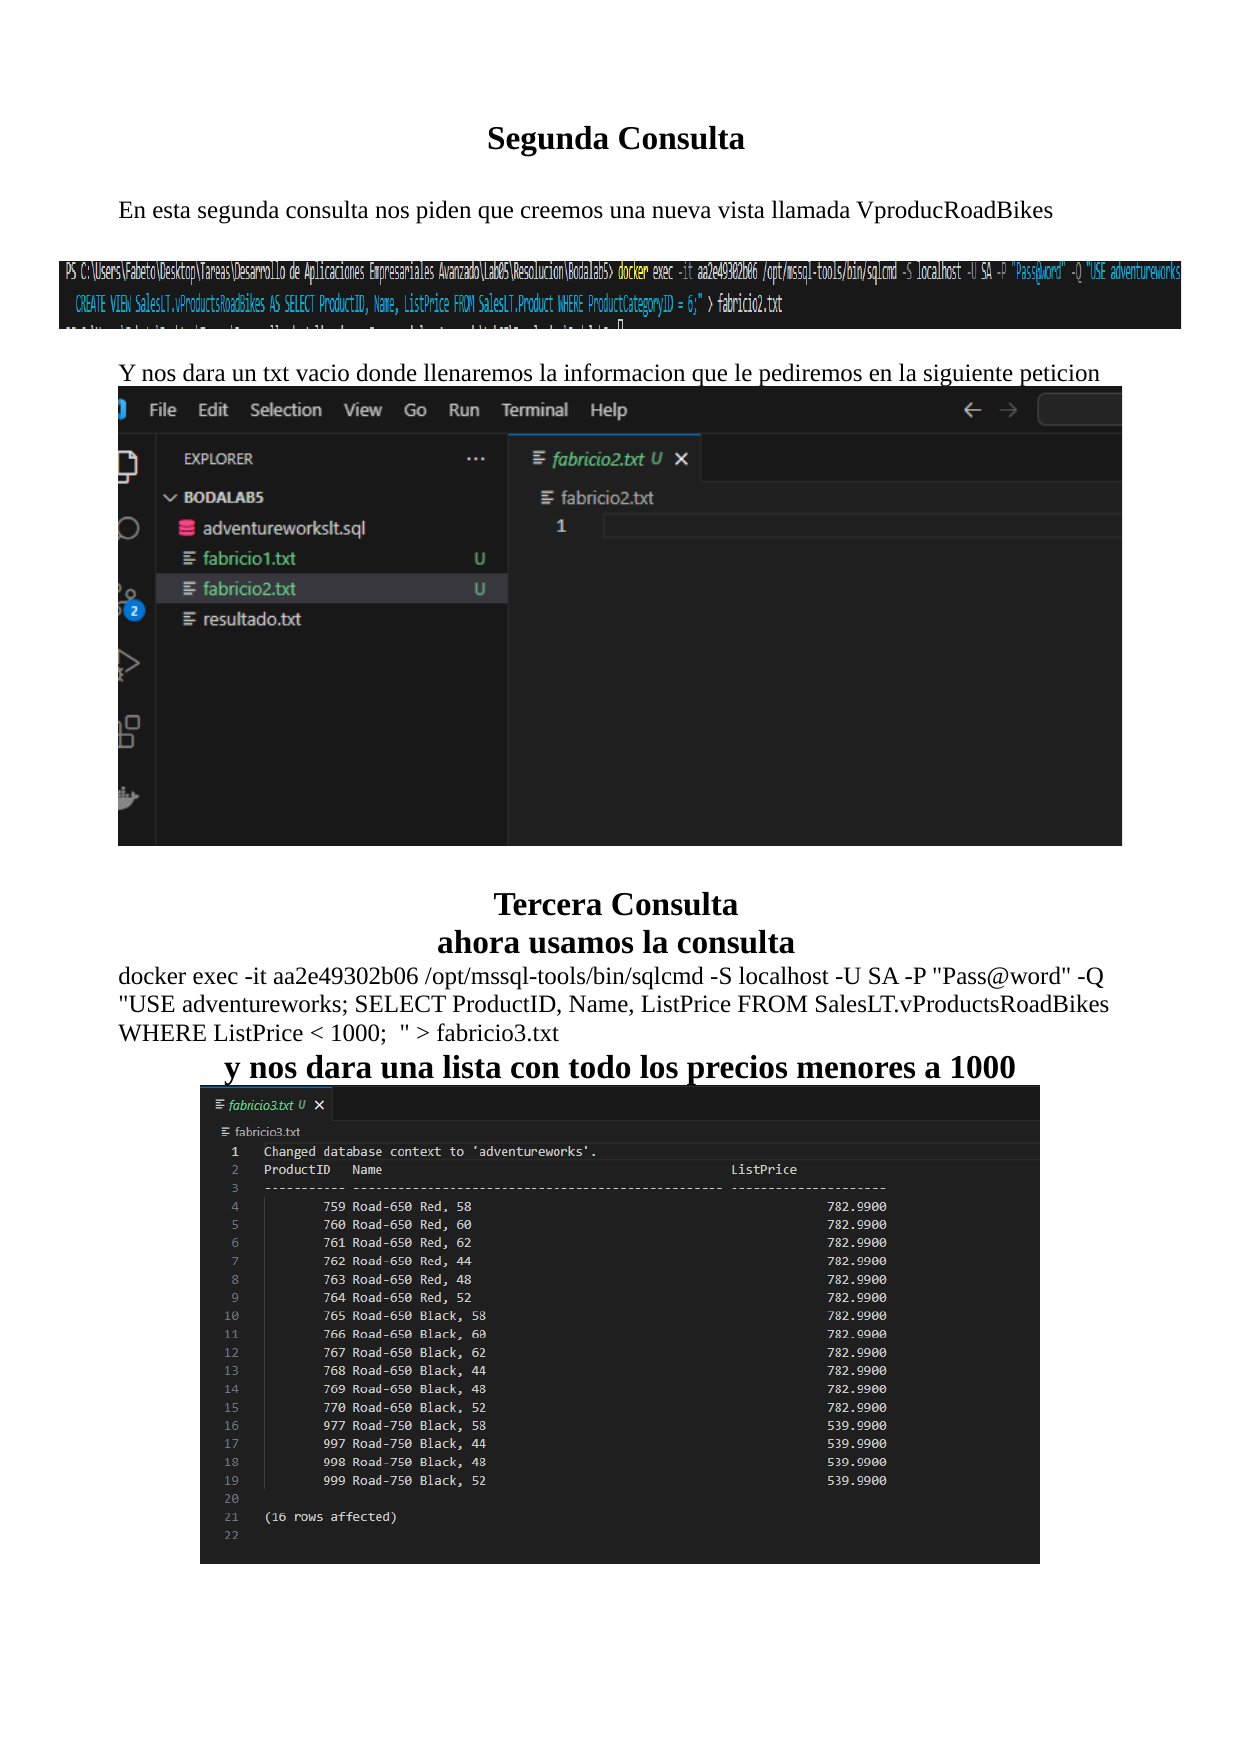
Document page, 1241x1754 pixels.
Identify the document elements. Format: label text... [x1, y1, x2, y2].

text Tercera Consulta [118, 884, 1122, 922]
picture [118, 386, 1123, 846]
text Y nos dara un txt vacio donde llenaremos la informacion que le pediremos en la siguiente peticion [118, 358, 1122, 386]
text y nos dara una lista con todo los precios menores a 1000 [118, 1047, 1122, 1085]
picture [59, 261, 1182, 329]
text Segunda Consulta [118, 118, 1122, 156]
text docker exec -it aa2e49302b06 /opt/mssql-tools/bin/sqlcmd -S localhost -U SA -P "Pass@word" -Q "USE adventureworks; SELECT ProductID, Name, ListPrice FROM SalesLT.vProductsRoadBikes WHERE ListPrice < 1000; " > fabricio3.txt [118, 961, 1122, 1047]
text En esta segunda consulta nos piden que creemos una nueva vista llamada VproducRoadBikes [118, 195, 1122, 223]
text ahora usamos la consulta [118, 922, 1122, 961]
picture [200, 1085, 1040, 1564]
